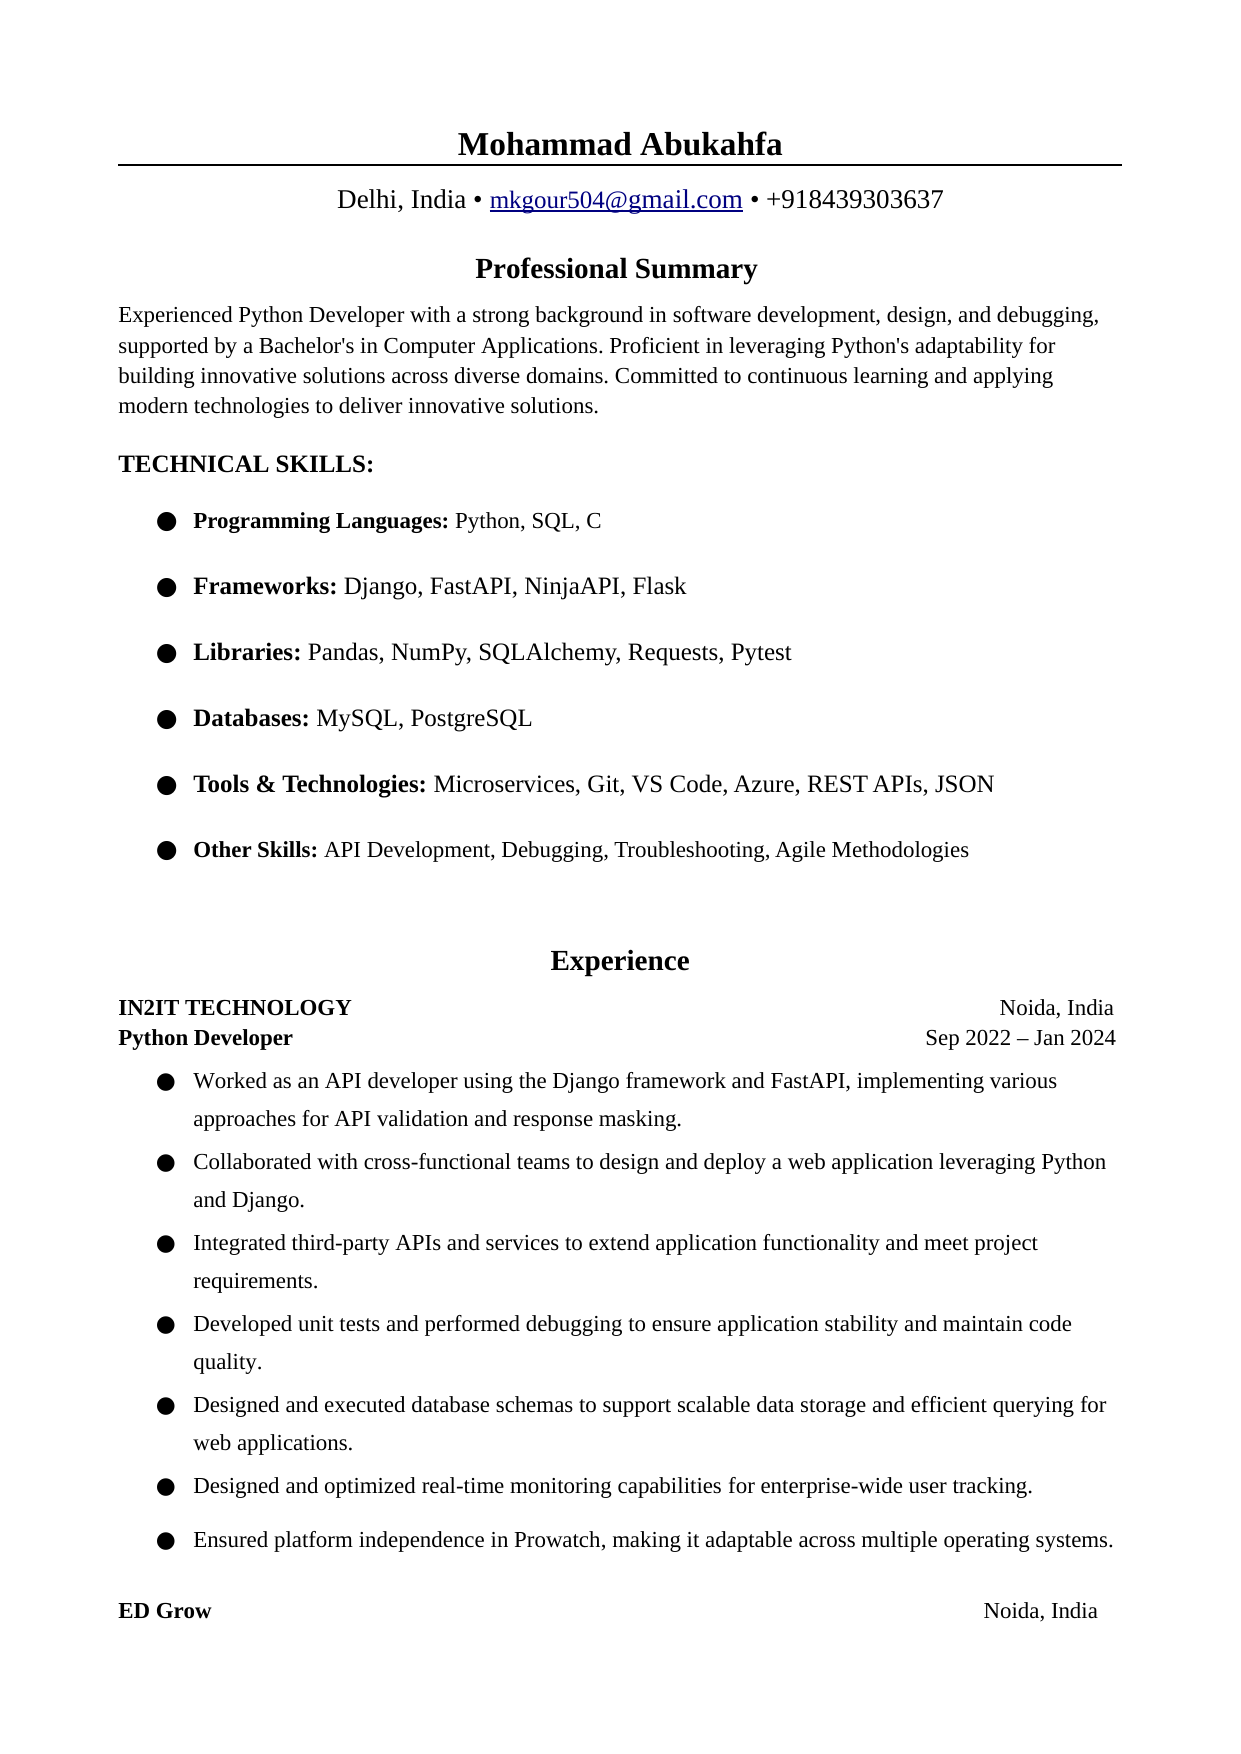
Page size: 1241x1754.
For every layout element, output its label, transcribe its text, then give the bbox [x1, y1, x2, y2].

text Delhi, India • mkgour504@gmail.com • +918439303637 [118, 183, 1122, 214]
list Ensured platform independence in Prowatch, making it adaptable across multiple operating systems. [156, 1513, 1122, 1560]
list Integrated third-party APIs and services to extend application functionality and meet project requirements. [156, 1216, 1122, 1293]
text TECHNICAL SKILLS: [118, 449, 1122, 477]
text ED Grow Noida, India [118, 1597, 1122, 1624]
list Databases: MySQL, PostgreSQL [156, 689, 1122, 741]
text IN2IT TECHNOLOGY Noida, India [118, 994, 1122, 1020]
text Python Developer Sep 2022 – Jan 2024 [118, 1024, 1122, 1050]
list Designed and optimized real-time monitoring capabilities for enterprise-wide user tracking. [156, 1459, 1122, 1506]
list Tools & Technologies: Microservices, Git, VS Code, Azure, REST APIs, JSON [156, 755, 1122, 806]
list Frameworks: Django, FastAPI, NinjaAPI, Flask [156, 558, 1122, 609]
list Developed unit tests and performed debugging to ensure application stability and maintain code quality. [156, 1297, 1122, 1374]
list Programming Languages: Python, SQL, C [156, 492, 1122, 543]
list Designed and executed database schemas to support scalable data storage and efficient querying for web applications. [156, 1378, 1122, 1455]
list Libraries: Pandas, NumPy, SQLAlchemy, Requests, Pytest [156, 623, 1122, 675]
list Worked as an API developer using the Django framework and FastAPI, implementing various approaches for API validation and response masking. [156, 1054, 1122, 1131]
list Collaborated with cross-functional teams to design and deploy a web application leveraging Python and Django. [156, 1135, 1122, 1212]
text Professional Summary [118, 251, 1122, 285]
list Other Skills: API Development, Debugging, Troubleshooting, Agile Methodologies [156, 821, 1122, 872]
text Mohammad Abukahfa [118, 124, 1122, 164]
text Experienced Python Developer with a strong background in software development, design, and debugging, supported by a Bachelor's in Computer Applications. Proficient in leveraging Python's adaptability for building innovative solutions across diverse domains. Committed to continuous learning and applying modern technologies to deliver innovative solutions. [118, 301, 1122, 418]
text Experience [118, 943, 1122, 977]
